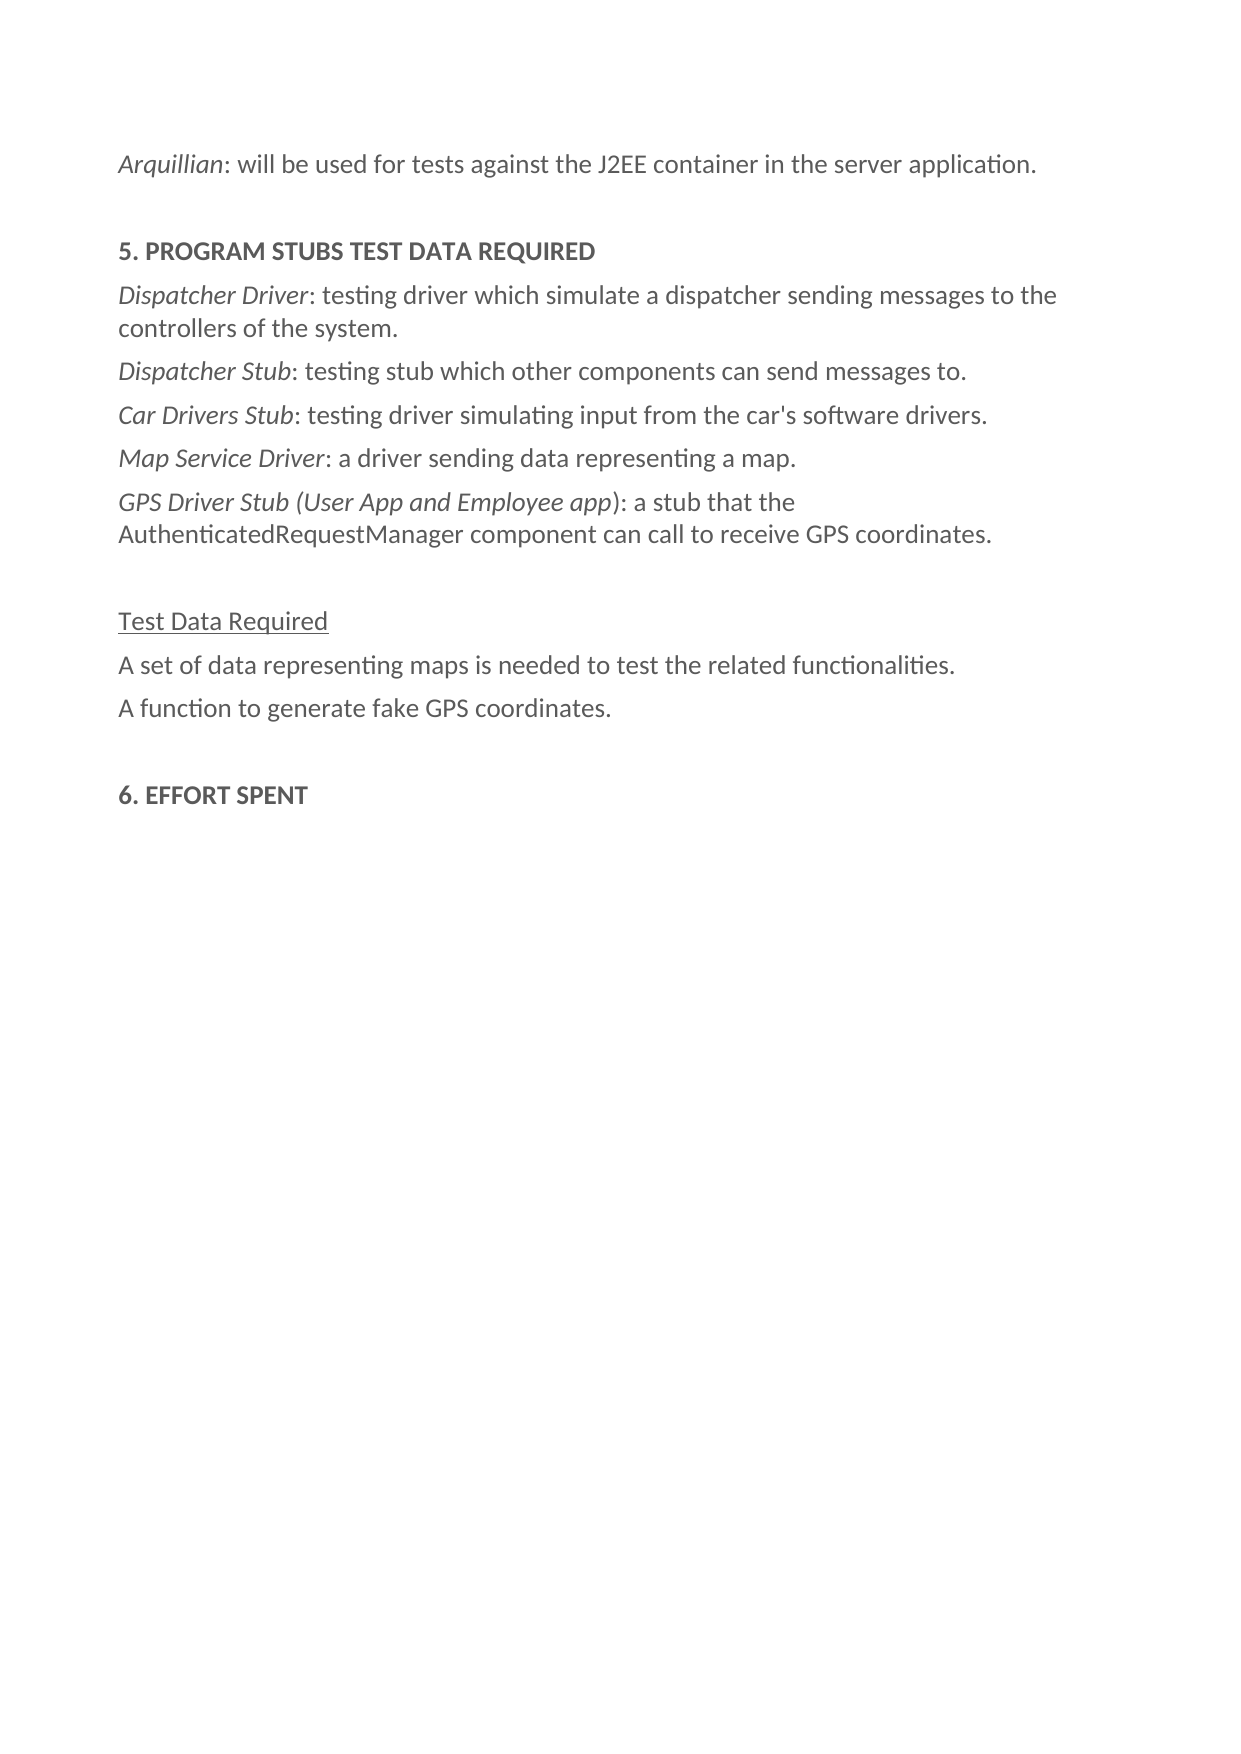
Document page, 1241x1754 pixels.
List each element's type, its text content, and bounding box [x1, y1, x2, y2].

subtitle 5. PROGRAM STUBS TEST DATA REQUIRED [118, 234, 1122, 267]
subtitle Map Service Driver: a driver sending data representing a map. [118, 441, 1122, 474]
subtitle Dispatcher Driver: testing driver which simulate a dispatcher sending messages to the controllers of the system. [118, 278, 1122, 344]
subtitle 6. EFFORT SPENT [118, 778, 1122, 811]
subtitle GPS Driver Stub (User App and Employee app): a stub that the AuthenticatedRequestManager component can call to receive GPS coordinates. [118, 485, 1122, 551]
subtitle A function to generate fake GPS coordinates. [118, 691, 1122, 724]
subtitle Arquillian: will be used for tests against the J2EE container in the server application. [118, 148, 1122, 181]
subtitle Test Data Required [118, 604, 1122, 638]
subtitle A set of data representing maps is needed to test the related functionalities. [118, 648, 1122, 681]
subtitle Car Drivers Stub: testing driver simulating input from the car's software drivers. [118, 398, 1122, 431]
subtitle Dispatcher Stub: testing stub which other components can send messages to. [118, 354, 1122, 387]
